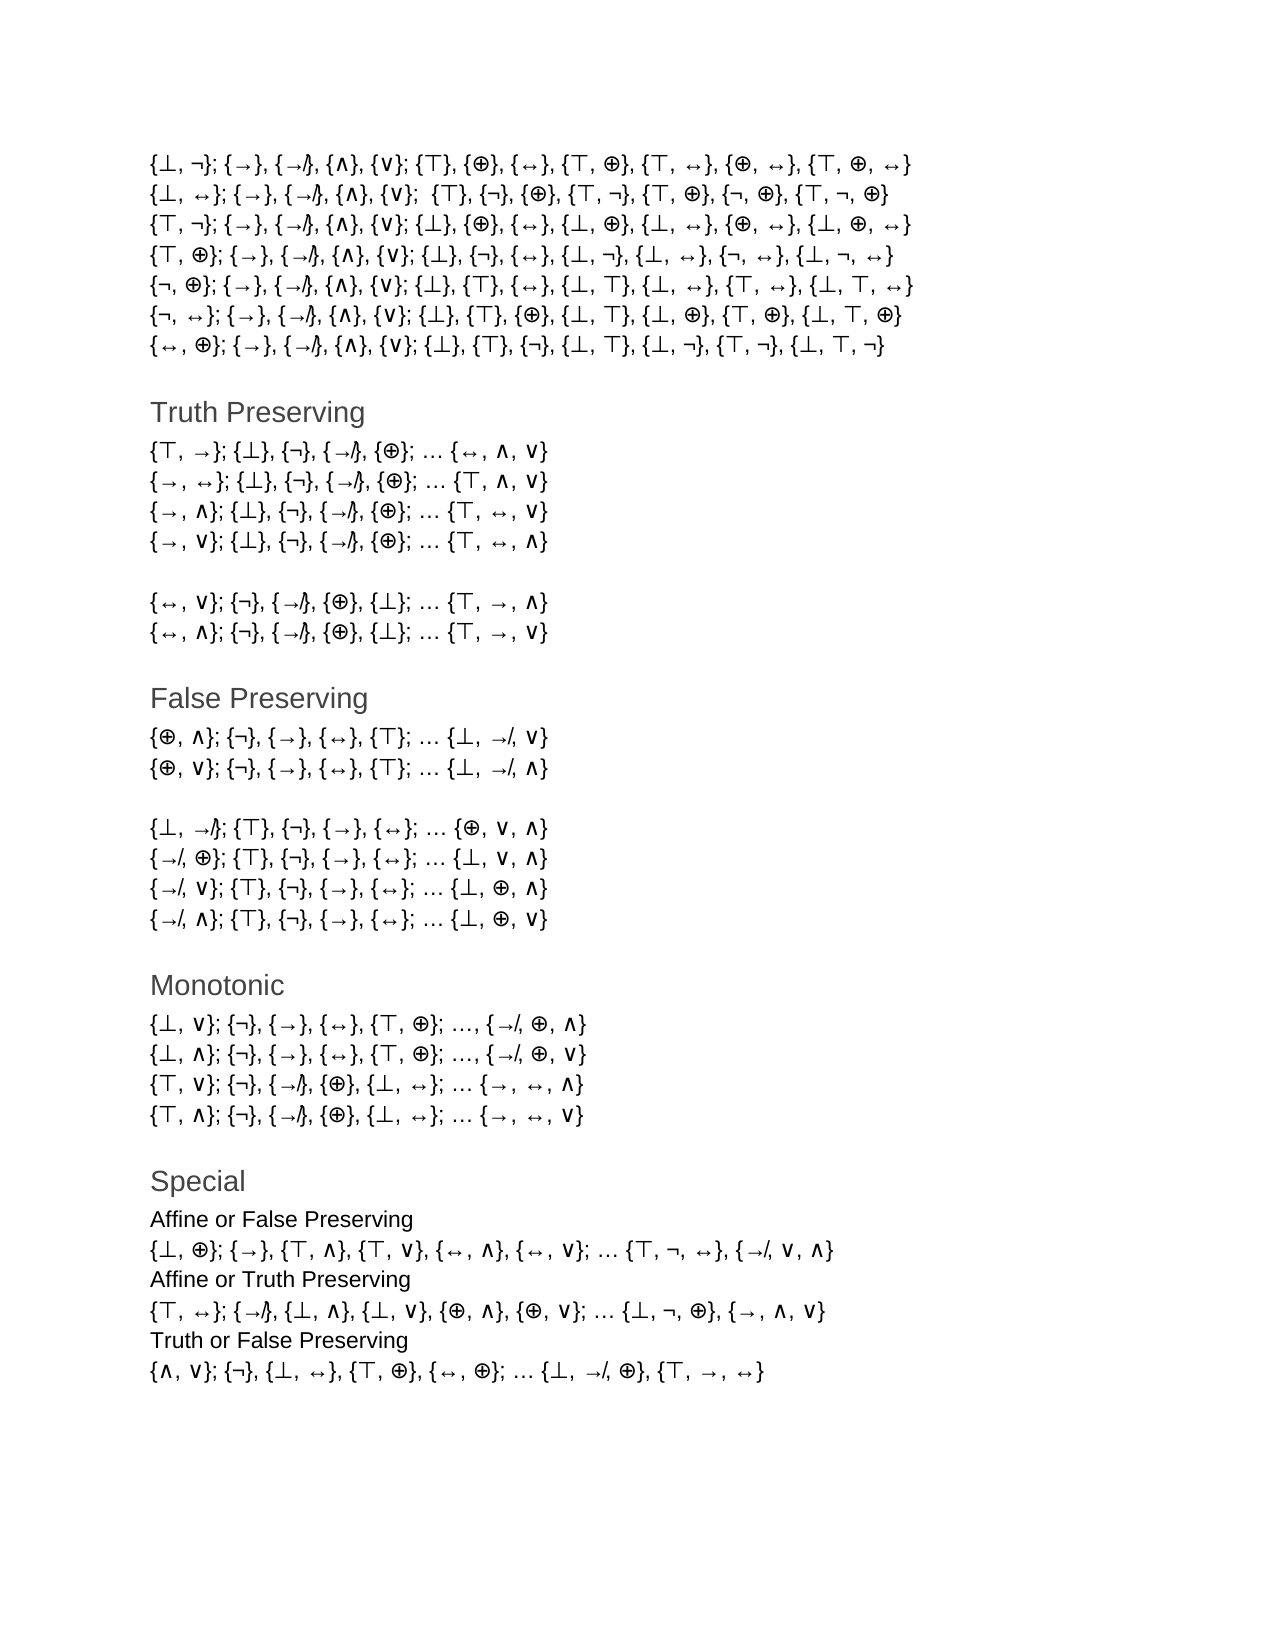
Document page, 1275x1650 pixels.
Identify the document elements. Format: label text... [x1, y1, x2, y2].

text {¬, ⊕}; {→}, {↛}, {∧}, {∨}; {⊥}, {⊤}, {↔}, {⊥, ⊤}, {⊥, ↔}, {⊤, ↔}, {⊥, ⊤, ↔} [150, 271, 1125, 297]
text {↛, ⊕}; {⊤}, {¬}, {→}, {↔}; … {⊥, ∨, ∧} [150, 844, 1125, 871]
text {¬, ↔}; {→}, {↛}, {∧}, {∨}; {⊥}, {⊤}, {⊕}, {⊥, ⊤}, {⊥, ⊕}, {⊤, ⊕}, {⊥, ⊤, ⊕} [150, 301, 1125, 327]
subtitle False Preserving [150, 681, 1125, 715]
text {⊥, ¬}; {→}, {↛}, {∧}, {∨}; {⊤}, {⊕}, {↔}, {⊤, ⊕}, {⊤, ↔}, {⊕, ↔}, {⊤, ⊕, ↔} [150, 150, 1125, 176]
text {↛, ∨}; {⊤}, {¬}, {→}, {↔}; … {⊥, ⊕, ∧} [150, 874, 1125, 901]
text {↔, ∧}; {¬}, {↛}, {⊕}, {⊥}; … {⊤, →, ∨} [150, 618, 1125, 644]
text {⊤, ∧}; {¬}, {↛}, {⊕}, {⊥, ↔}; … {→, ↔, ∨} [150, 1101, 1125, 1127]
text {⊥, ∧}; {¬}, {→}, {↔}, {⊤, ⊕}; …, {↛, ⊕, ∨} [150, 1040, 1125, 1067]
text {⊥, ∨}; {¬}, {→}, {↔}, {⊤, ⊕}; …, {↛, ⊕, ∧} [150, 1010, 1125, 1036]
text {⊥, ↔}; {→}, {↛}, {∧}, {∨}; {⊤}, {¬}, {⊕}, {⊤, ¬}, {⊤, ⊕}, {¬, ⊕}, {⊤, ¬, ⊕} [150, 180, 1125, 207]
text {↔, ⊕}; {→}, {↛}, {∧}, {∨}; {⊥}, {⊤}, {¬}, {⊥, ⊤}, {⊥, ¬}, {⊤, ¬}, {⊥, ⊤, ¬} [150, 331, 1125, 358]
text {⊥, ⊕}; {→}, {⊤, ∧}, {⊤, ∨}, {↔, ∧}, {↔, ∨}; … {⊤, ¬, ↔}, {↛, ∨, ∧} Affine or Truth Preserving [150, 1236, 1125, 1293]
subtitle Monotonic [150, 968, 1125, 1002]
subtitle Truth Preserving [150, 395, 1125, 428]
text {⊤, ↔}; {↛}, {⊥, ∧}, {⊥, ∨}, {⊕, ∧}, {⊕, ∨}; … {⊥, ¬, ⊕}, {→, ∧, ∨} Truth or False Preserving [150, 1297, 1125, 1353]
text {⊤, ⊕}; {→}, {↛}, {∧}, {∨}; {⊥}, {¬}, {↔}, {⊥, ¬}, {⊥, ↔}, {¬, ↔}, {⊥, ¬, ↔} [150, 241, 1125, 267]
text {→, ∨}; {⊥}, {¬}, {↛}, {⊕}; … {⊤, ↔, ∧} [150, 527, 1125, 554]
text {⊤, ∨}; {¬}, {↛}, {⊕}, {⊥, ↔}; … {→, ↔, ∧} [150, 1070, 1125, 1097]
text {⊕, ∧}; {¬}, {→}, {↔}, {⊤}; … {⊥, ↛, ∨} [150, 723, 1125, 750]
text {⊤, ¬}; {→}, {↛}, {∧}, {∨}; {⊥}, {⊕}, {↔}, {⊥, ⊕}, {⊥, ↔}, {⊕, ↔}, {⊥, ⊕, ↔} [150, 210, 1125, 237]
text {→, ↔}; {⊥}, {¬}, {↛}, {⊕}; … {⊤, ∧, ∨} [150, 467, 1125, 493]
text {⊕, ∨}; {¬}, {→}, {↔}, {⊤}; … {⊥, ↛, ∧} [150, 753, 1125, 780]
text {∧, ∨}; {¬}, {⊥, ↔}, {⊤, ⊕}, {↔, ⊕}; … {⊥, ↛, ⊕}, {⊤, →, ↔} [150, 1357, 1125, 1383]
text {↛, ∧}; {⊤}, {¬}, {→}, {↔}; … {⊥, ⊕, ∨} [150, 904, 1125, 931]
text {⊤, →}; {⊥}, {¬}, {↛}, {⊕}; … {↔, ∧, ∨} [150, 437, 1125, 463]
text Affine or False Preserving [150, 1206, 1125, 1232]
text {→, ∧}; {⊥}, {¬}, {↛}, {⊕}; … {⊤, ↔, ∨} [150, 497, 1125, 523]
subtitle Special [150, 1164, 1125, 1198]
text {⊥, ↛}; {⊤}, {¬}, {→}, {↔}; … {⊕, ∨, ∧} [150, 814, 1125, 840]
text {↔, ∨}; {¬}, {↛}, {⊕}, {⊥}; … {⊤, →, ∧} [150, 588, 1125, 614]
